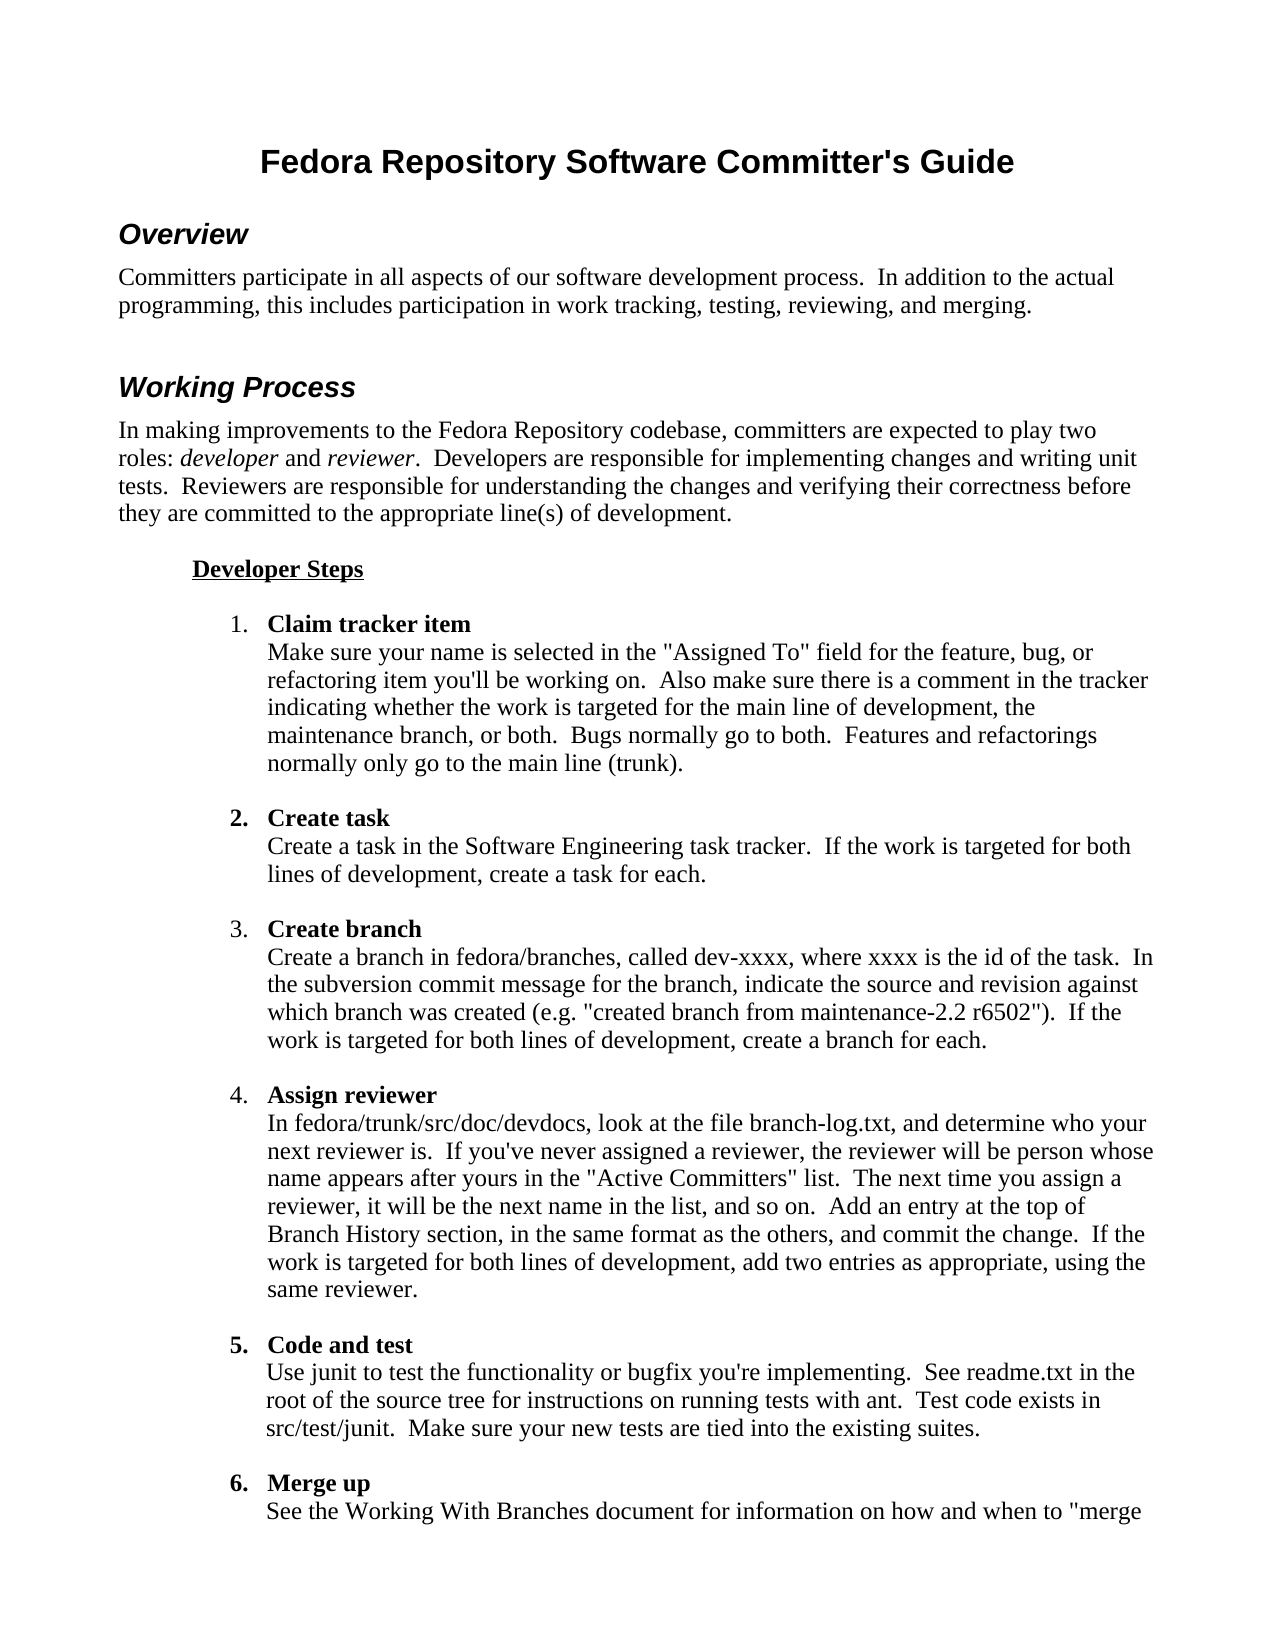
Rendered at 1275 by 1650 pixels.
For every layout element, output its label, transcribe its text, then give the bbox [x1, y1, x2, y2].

text Use junit to test the functionality or bugfix you're implementing. See readme.txt in the root of the source tree for instructions on running tests with ant. Test code exists in src/test/junit. Make sure your new tests are tied into the existing suites. [266, 1358, 1157, 1442]
list Create branch Create a branch in fedora/branches, called dev-xxxx, where xxxx is the id of the task. In the subversion commit message for the branch, indicate the source and revision against which branch was created (e.g. "created branch from maintenance-2.2 r6502"). If the work is targeted for both lines of development, create a branch for each. [229, 915, 1157, 1081]
list Code and test [229, 1331, 1157, 1358]
text See the Working With Branches document for information on how and when to "merge [266, 1497, 1157, 1525]
subtitle Fedora Repository Software Committer's Guide [118, 143, 1157, 181]
subtitle Working Process [118, 371, 1157, 404]
list Claim tracker item Make sure your name is selected in the "Assigned To" field for the feature, bug, or refactoring item you'll be working on. Also make sure there is a comment in the tracker indicating whether the work is targeted for the main line of development, the maintenance branch, or both. Bugs normally go to both. Features and refactorings normally only go to the main line (trunk). [229, 610, 1157, 804]
text Committers participate in all aspects of our software development process. In addition to the actual programming, this includes participation in work tracking, testing, reviewing, and merging. [118, 263, 1157, 319]
list Assign reviewer In fedora/trunk/src/doc/devdocs, look at the file branch-log.txt, and determine who your next reviewer is. If you've never assigned a reviewer, the reviewer will be person whose name appears after yours in the "Active Committers" list. The next time you assign a reviewer, it will be the next name in the list, and so on. Add an entry at the top of Branch History section, in the same format as the others, and commit the change. If the work is targeted for both lines of development, add two entries as appropriate, using the same reviewer. [229, 1081, 1157, 1331]
list Merge up [229, 1469, 1157, 1497]
list Create a task in the Software Engineering task tracker. If the work is targeted for both lines of development, create a task for each. [229, 832, 1157, 915]
text In making improvements to the Fedora Repository codebase, committers are expected to play two roles: developer and reviewer. Developers are responsible for implementing changes and writing unit tests. Reviewers are responsible for understanding the changes and verifying their correctness before they are committed to the appropriate line(s) of development. [118, 416, 1157, 527]
subtitle Overview [118, 218, 1157, 251]
list Create task [229, 804, 1157, 832]
text Developer Steps [192, 555, 1157, 583]
